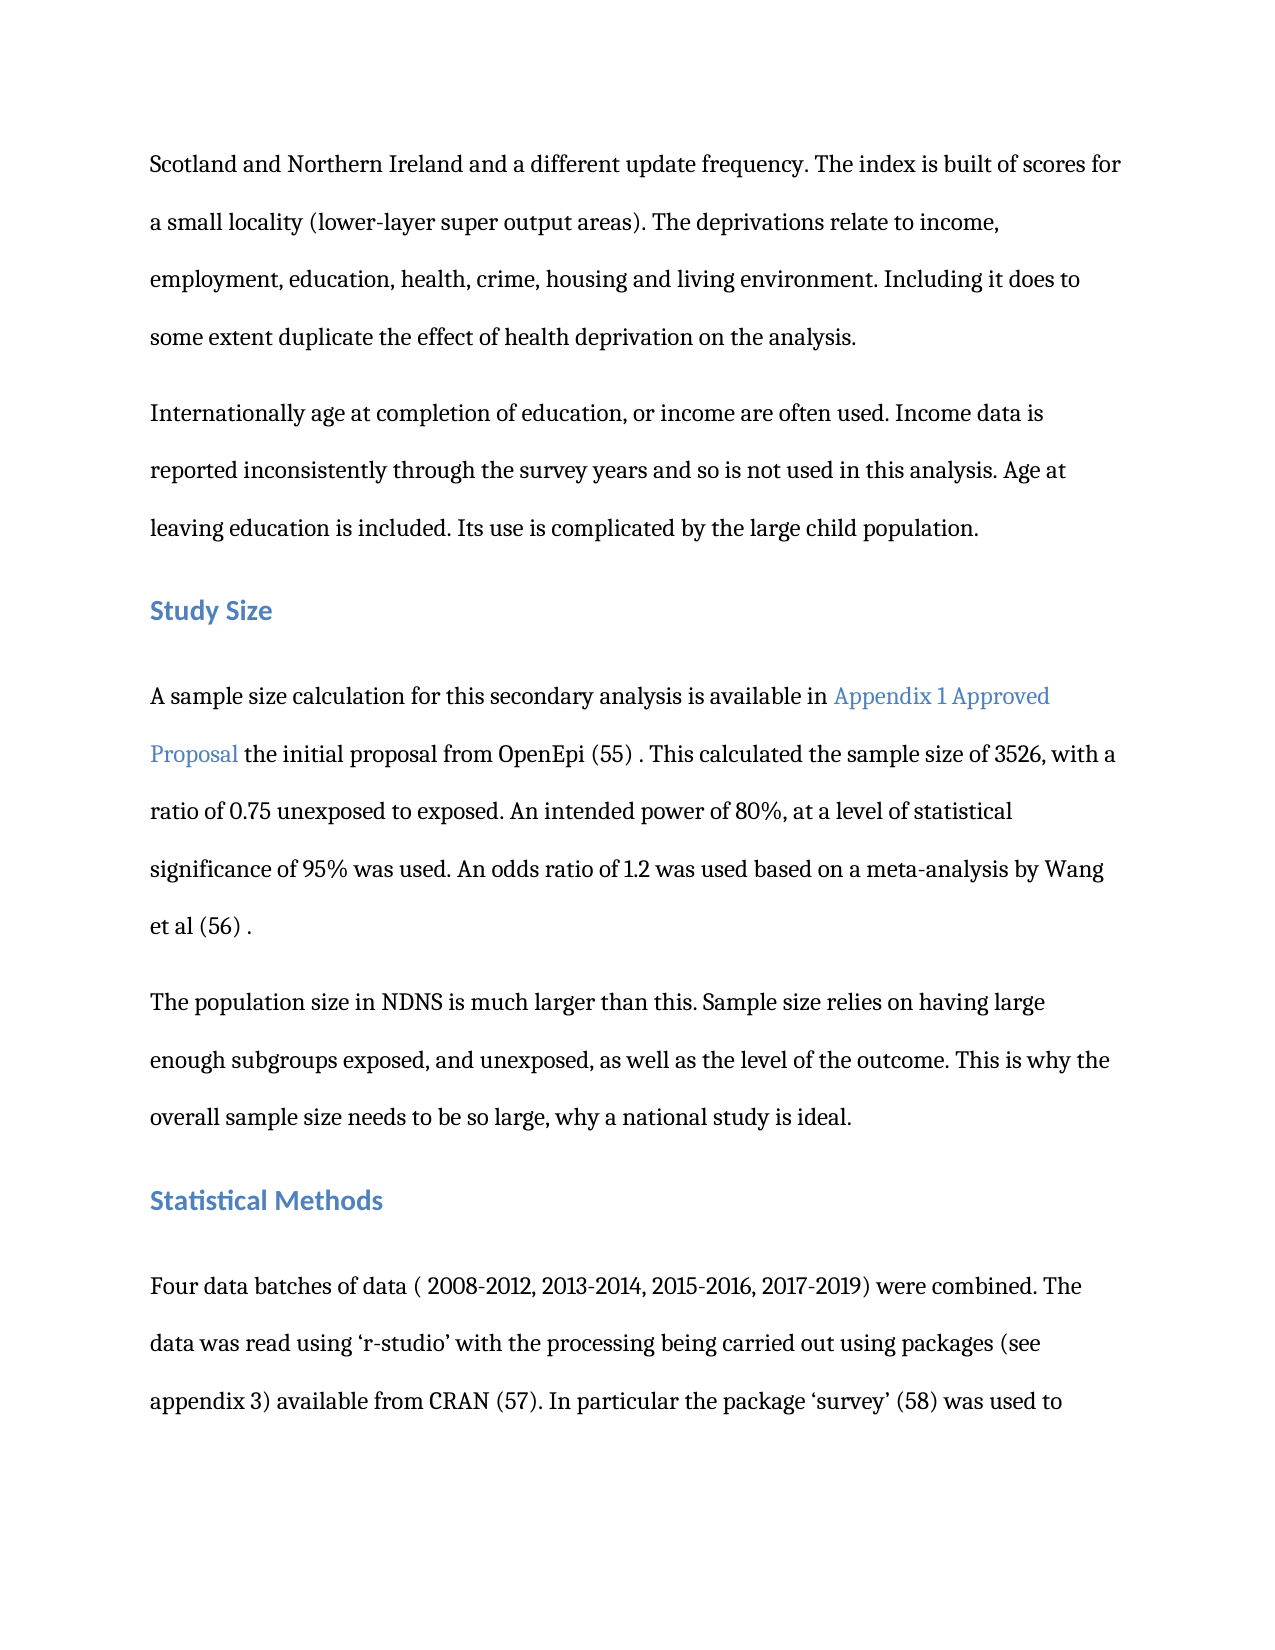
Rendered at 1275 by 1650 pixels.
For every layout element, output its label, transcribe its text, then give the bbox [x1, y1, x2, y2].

subtitle Statistical Methods [150, 1182, 1125, 1217]
text The population size in NDNS is much larger than this. Sample size relies on having large enough subgroups exposed, and unexposed, as well as the level of the outcome. This is why the overall sample size needs to be so large, why a national study is ideal. [150, 988, 1125, 1132]
text Scotland and Northern Ireland and a different update frequency. The index is built of scores for a small locality (lower-layer super output areas). The deprivations relate to income, employment, education, health, crime, housing and living environment. Including it does to some extent duplicate the effect of health deprivation on the analysis. [150, 150, 1125, 351]
subtitle Study Size [150, 592, 1125, 628]
text A sample size calculation for this secondary analysis is available in Appendix 1 Approved Proposal the initial proposal from OpenEpi (55) . This calculated the sample size of 3526, with a ratio of 0.75 unexposed to exposed. An intended power of 80%, at a level of statistical significance of 95% was used. An odds ratio of 1.2 was used based on a meta-analysis by Wang et al (56) . [150, 682, 1125, 941]
text Four data batches of data ( 2008-2012, 2013-2014, 2015-2016, 2017-2019) were combined. The data was read using ‘r-studio’ with the processing being carried out using packages (see appendix 3) available from CRAN (57). In particular the package ‘survey’ (58) was used to [150, 1272, 1125, 1415]
text Internationally age at completion of education, or income are often used. Income data is reported inconsistently through the survey years and so is not used in this analysis. Age at leaving education is included. Its use is complicated by the large child population. [150, 399, 1125, 542]
